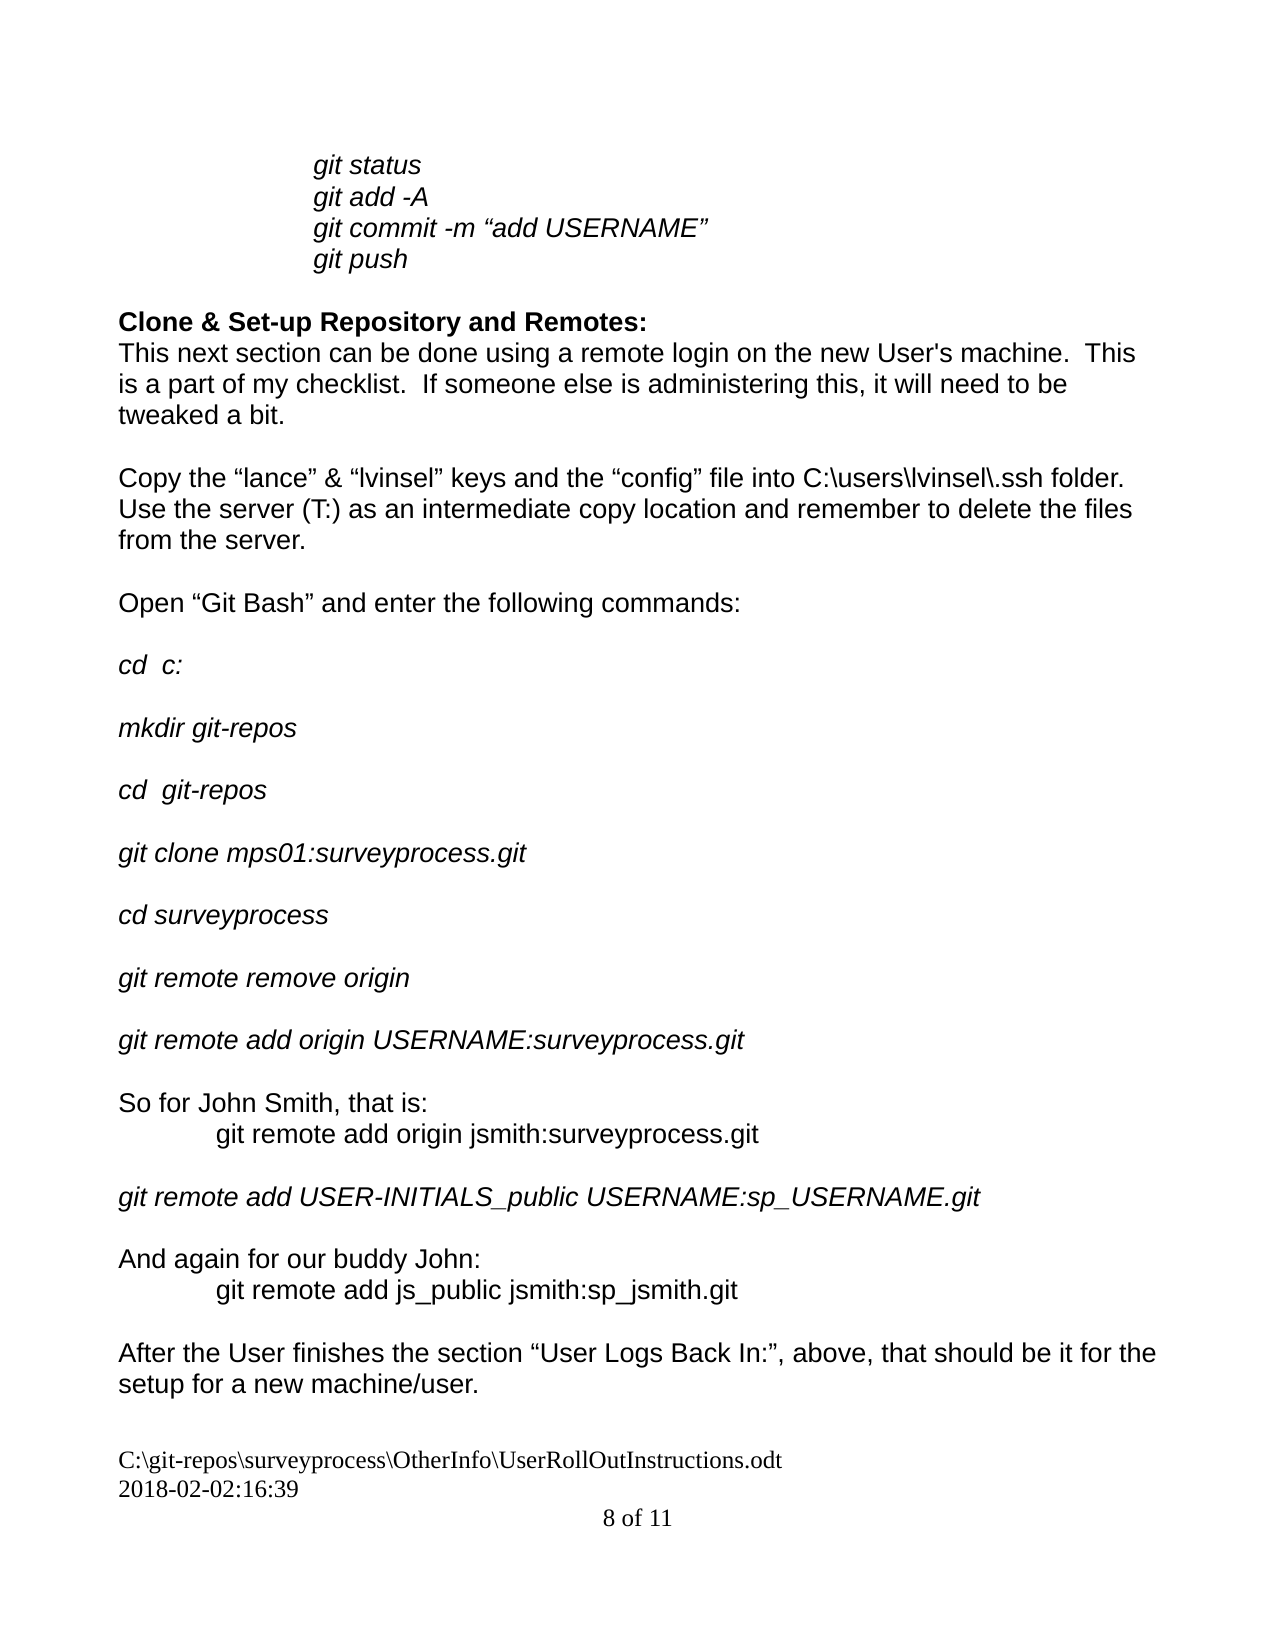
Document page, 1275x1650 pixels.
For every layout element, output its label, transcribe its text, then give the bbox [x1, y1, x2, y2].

text Copy the “lance” & “lvinsel” keys and the “config” file into C:\users\lvinsel\.ssh folder. Use the server (T:) as an intermediate copy location and remember to delete the files from the server. [118, 462, 1157, 556]
text cd git-repos [118, 774, 1157, 806]
text This next section can be done using a remote login on the new User's machine. This is a part of my checklist. If someone else is administering this, it will need to be tweaked a bit. [118, 337, 1157, 431]
text Open “Git Bash” and enter the following commands: [118, 587, 1157, 618]
text Clone & Set-up Repository and Remotes: [118, 306, 1157, 337]
text And again for our buddy John: [118, 1243, 1157, 1274]
text git clone mps01:surveyprocess.git [118, 837, 1157, 868]
text mkdir git-repos [118, 712, 1157, 743]
text git status [118, 149, 1157, 181]
text cd c: [118, 649, 1157, 681]
text git remote add origin USERNAME:surveyprocess.git [118, 1024, 1157, 1056]
text git add -A [118, 181, 1157, 212]
text cd surveyprocess [118, 899, 1157, 931]
text git push [118, 243, 1157, 274]
text After the User finishes the section “User Logs Back In:”, above, that should be it for the setup for a new machine/user. [118, 1337, 1157, 1399]
text git commit -m “add USERNAME” [118, 212, 1157, 243]
text git remote remove origin [118, 962, 1157, 993]
text So for John Smith, that is: git remote add origin jsmith:surveyprocess.git [118, 1087, 1157, 1149]
text git remote add js_public jsmith:sp_jsmith.git [118, 1274, 1157, 1306]
text git remote add USER-INITIALS_public USERNAME:sp_USERNAME.git [118, 1181, 1157, 1212]
